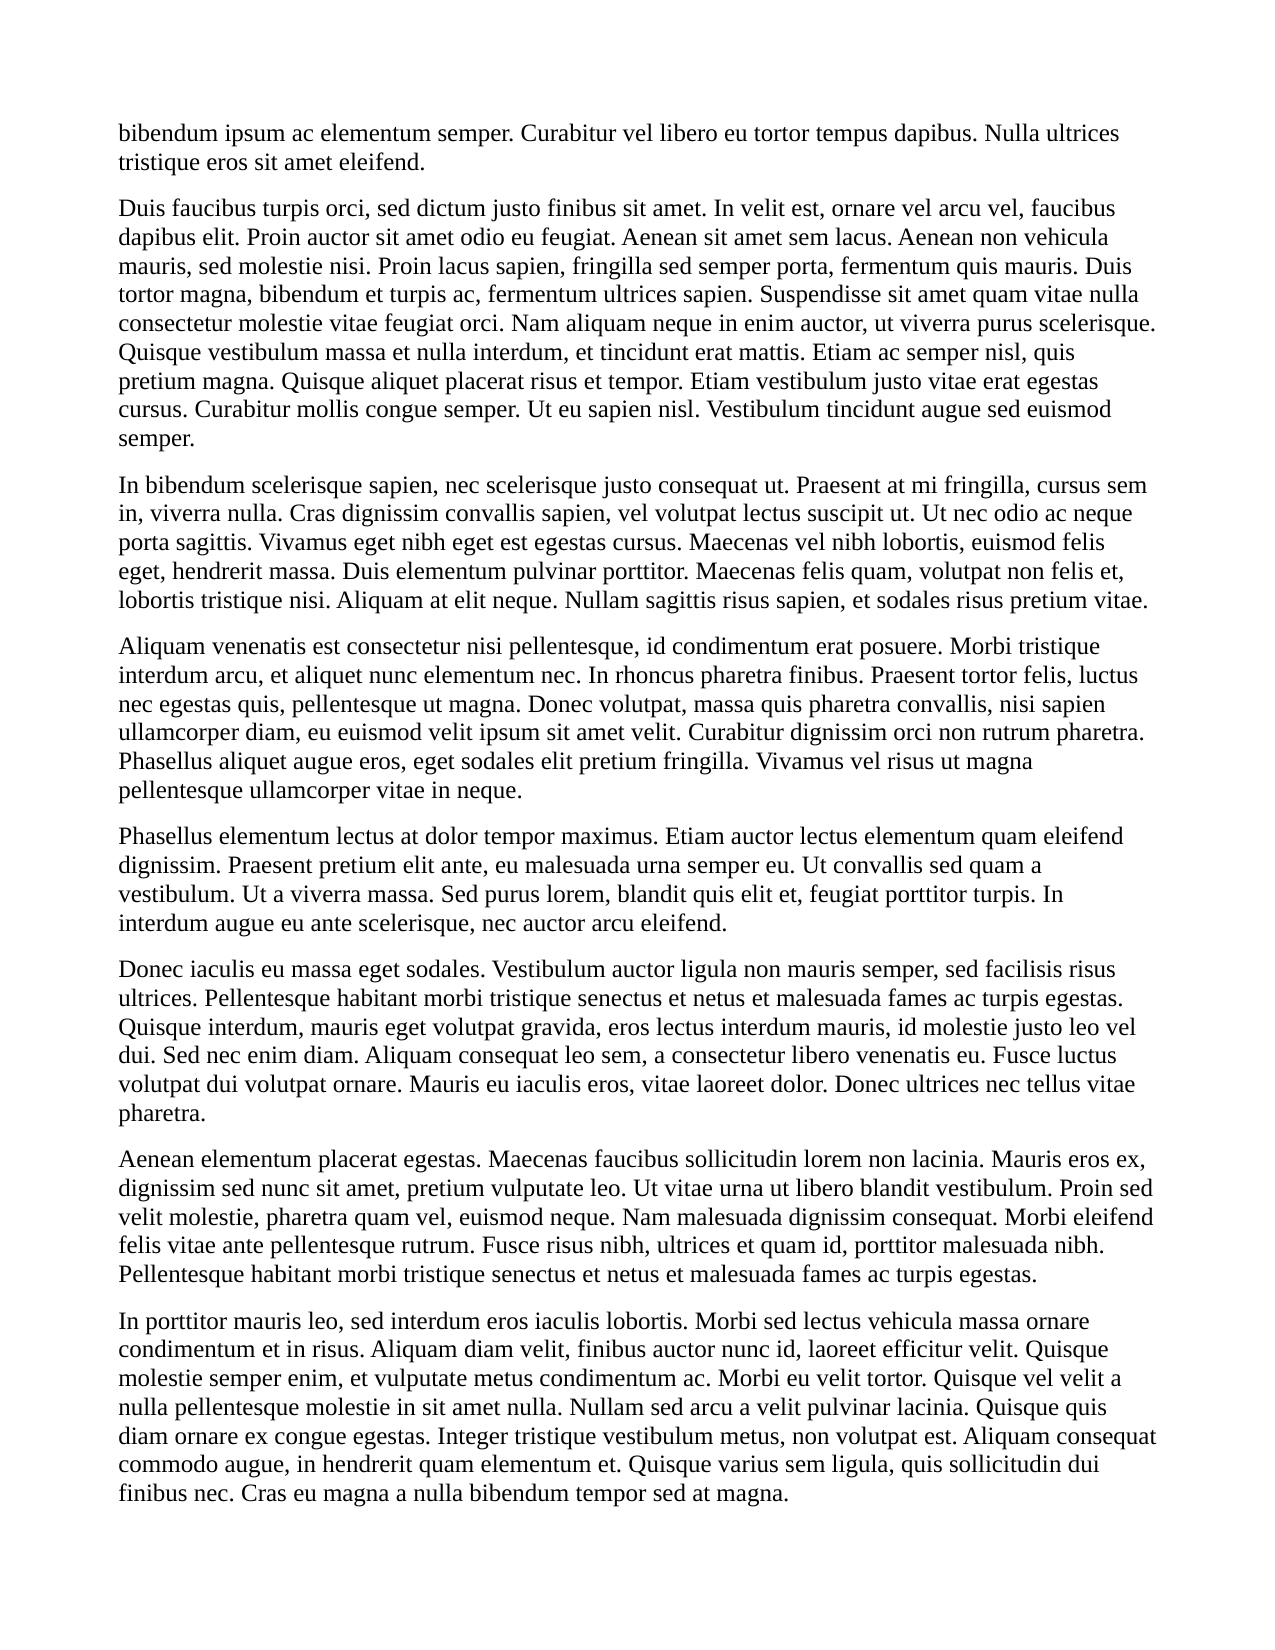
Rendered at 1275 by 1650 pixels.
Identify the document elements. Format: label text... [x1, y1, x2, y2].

text Phasellus elementum lectus at dolor tempor maximus. Etiam auctor lectus elementum quam eleifend dignissim. Praesent pretium elit ante, eu malesuada urna semper eu. Ut convallis sed quam a vestibulum. Ut a viverra massa. Sed purus lorem, blandit quis elit et, feugiat porttitor turpis. In interdum augue eu ante scelerisque, nec auctor arcu eleifend. [118, 821, 1157, 936]
text In bibendum scelerisque sapien, nec scelerisque justo consequat ut. Praesent at mi fringilla, cursus sem in, viverra nulla. Cras dignissim convallis sapien, vel volutpat lectus suscipit ut. Ut nec odio ac neque porta sagittis. Vivamus eget nibh eget est egestas cursus. Maecenas vel nibh lobortis, euismod felis eget, hendrerit massa. Duis elementum pulvinar porttitor. Maecenas felis quam, volutpat non felis et, lobortis tristique nisi. Aliquam at elit neque. Nullam sagittis risus sapien, et sodales risus pretium vitae. [118, 470, 1157, 613]
text Aliquam venenatis est consectetur nisi pellentesque, id condimentum erat posuere. Morbi tristique interdum arcu, et aliquet nunc elementum nec. In rhoncus pharetra finibus. Praesent tortor felis, luctus nec egestas quis, pellentesque ut magna. Donec volutpat, massa quis pharetra convallis, nisi sapien ullamcorper diam, eu euismod velit ipsum sit amet velit. Curabitur dignissim orci non rutrum pharetra. Phasellus aliquet augue eros, eget sodales elit pretium fringilla. Vivamus vel risus ut magna pellentesque ullamcorper vitae in neque. [118, 631, 1157, 804]
text Aenean elementum placerat egestas. Maecenas faucibus sollicitudin lorem non lacinia. Mauris eros ex, dignissim sed nunc sit amet, pretium vulputate leo. Ut vitae urna ut libero blandit vestibulum. Proin sed velit molestie, pharetra quam vel, euismod neque. Nam malesuada dignissim consequat. Morbi eleifend felis vitae ante pellentesque rutrum. Fusce risus nibh, ultrices et quam id, porttitor malesuada nibh. Pellentesque habitant morbi tristique senectus et netus et malesuada fames ac turpis egestas. [118, 1144, 1157, 1288]
text bibendum ipsum ac elementum semper. Curabitur vel libero eu tortor tempus dapibus. Nulla ultrices tristique eros sit amet eleifend. [118, 118, 1157, 176]
text Donec iaculis eu massa eget sodales. Vestibulum auctor ligula non mauris semper, sed facilisis risus ultrices. Pellentesque habitant morbi tristique senectus et netus et malesuada fames ac turpis egestas. Quisque interdum, mauris eget volutpat gravida, eros lectus interdum mauris, id molestie justo leo vel dui. Sed nec enim diam. Aliquam consequat leo sem, a consectetur libero venenatis eu. Fusce luctus volutpat dui volutpat ornare. Mauris eu iaculis eros, vitae laoreet dolor. Donec ultrices nec tellus vitae pharetra. [118, 954, 1157, 1127]
text Duis faucibus turpis orci, sed dictum justo finibus sit amet. In velit est, ornare vel arcu vel, faucibus dapibus elit. Proin auctor sit amet odio eu feugiat. Aenean sit amet sem lacus. Aenean non vehicula mauris, sed molestie nisi. Proin lacus sapien, fringilla sed semper porta, fermentum quis mauris. Duis tortor magna, bibendum et turpis ac, fermentum ultrices sapien. Suspendisse sit amet quam vitae nulla consectetur molestie vitae feugiat orci. Nam aliquam neque in enim auctor, ut viverra purus scelerisque. Quisque vestibulum massa et nulla interdum, et tincidunt erat mattis. Etiam ac semper nisl, quis pretium magna. Quisque aliquet placerat risus et tempor. Etiam vestibulum justo vitae erat egestas cursus. Curabitur mollis congue semper. Ut eu sapien nisl. Vestibulum tincidunt augue sed euismod semper. [118, 193, 1157, 452]
text In porttitor mauris leo, sed interdum eros iaculis lobortis. Morbi sed lectus vehicula massa ornare condimentum et in risus. Aliquam diam velit, finibus auctor nunc id, laoreet efficitur velit. Quisque molestie semper enim, et vulputate metus condimentum ac. Morbi eu velit tortor. Quisque vel velit a nulla pellentesque molestie in sit amet nulla. Nullam sed arcu a velit pulvinar lacinia. Quisque quis diam ornare ex congue egestas. Integer tristique vestibulum metus, non volutpat est. Aliquam consequat commodo augue, in hendrerit quam elementum et. Quisque varius sem ligula, quis sollicitudin dui finibus nec. Cras eu magna a nulla bibendum tempor sed at magna. [118, 1306, 1157, 1507]
